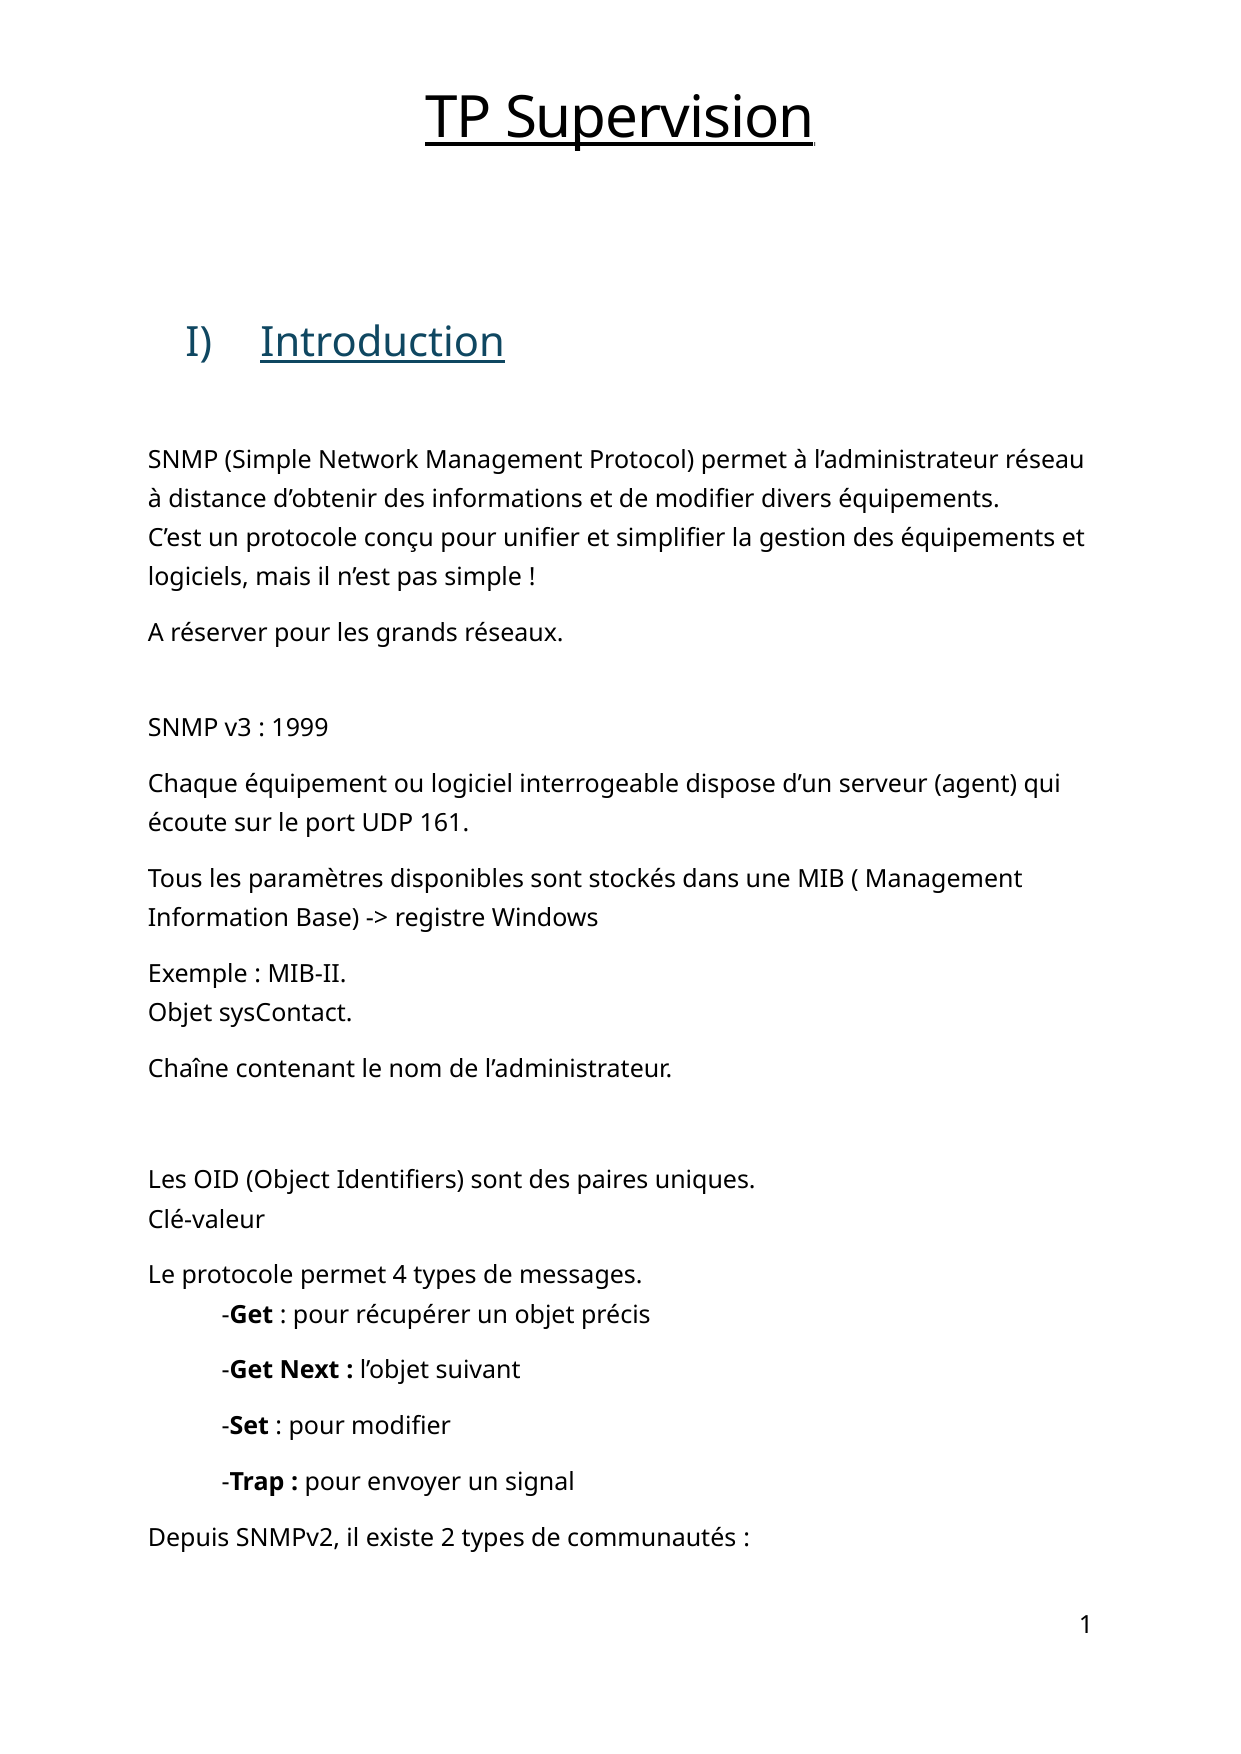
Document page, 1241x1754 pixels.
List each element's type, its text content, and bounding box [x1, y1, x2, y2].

text SNMP (Simple Network Management Protocol) permet à l’administrateur réseau à distance d’obtenir des informations et de modifier divers équipements. C’est un protocole conçu pour unifier et simplifier la gestion des équipements et logiciels, mais il n’est pas simple ! [148, 441, 1093, 593]
text -Get Next : l’objet suivant [148, 1352, 1093, 1386]
text Les OID (Object Identifiers) sont des paires uniques. Clé-valeur [148, 1162, 1093, 1235]
text TP Supervision [148, 75, 1093, 154]
text A réserver pour les grands réseaux. [148, 615, 1093, 688]
text SNMP v3 : 1999 [148, 710, 1093, 744]
text Chaîne contenant le nom de l’administrateur. [148, 1051, 1093, 1084]
list Introduction [185, 312, 1093, 369]
text -Set : pour modifier [148, 1408, 1093, 1442]
text Chaque équipement ou logiciel interrogeable dispose d’un serveur (agent) qui écoute sur le port UDP 161. [148, 766, 1093, 839]
text Depuis SNMPv2, il existe 2 types de communautés : [148, 1520, 1093, 1554]
text Tous les paramètres disponibles sont stockés dans une MIB ( Management Information Base) -> registre Windows [148, 861, 1093, 934]
text Le protocole permet 4 types de messages. -Get : pour récupérer un objet précis [148, 1257, 1093, 1330]
text -Trap : pour envoyer un signal [148, 1464, 1093, 1498]
text Exemple : MIB-II. Objet sysContact. [148, 956, 1093, 1029]
